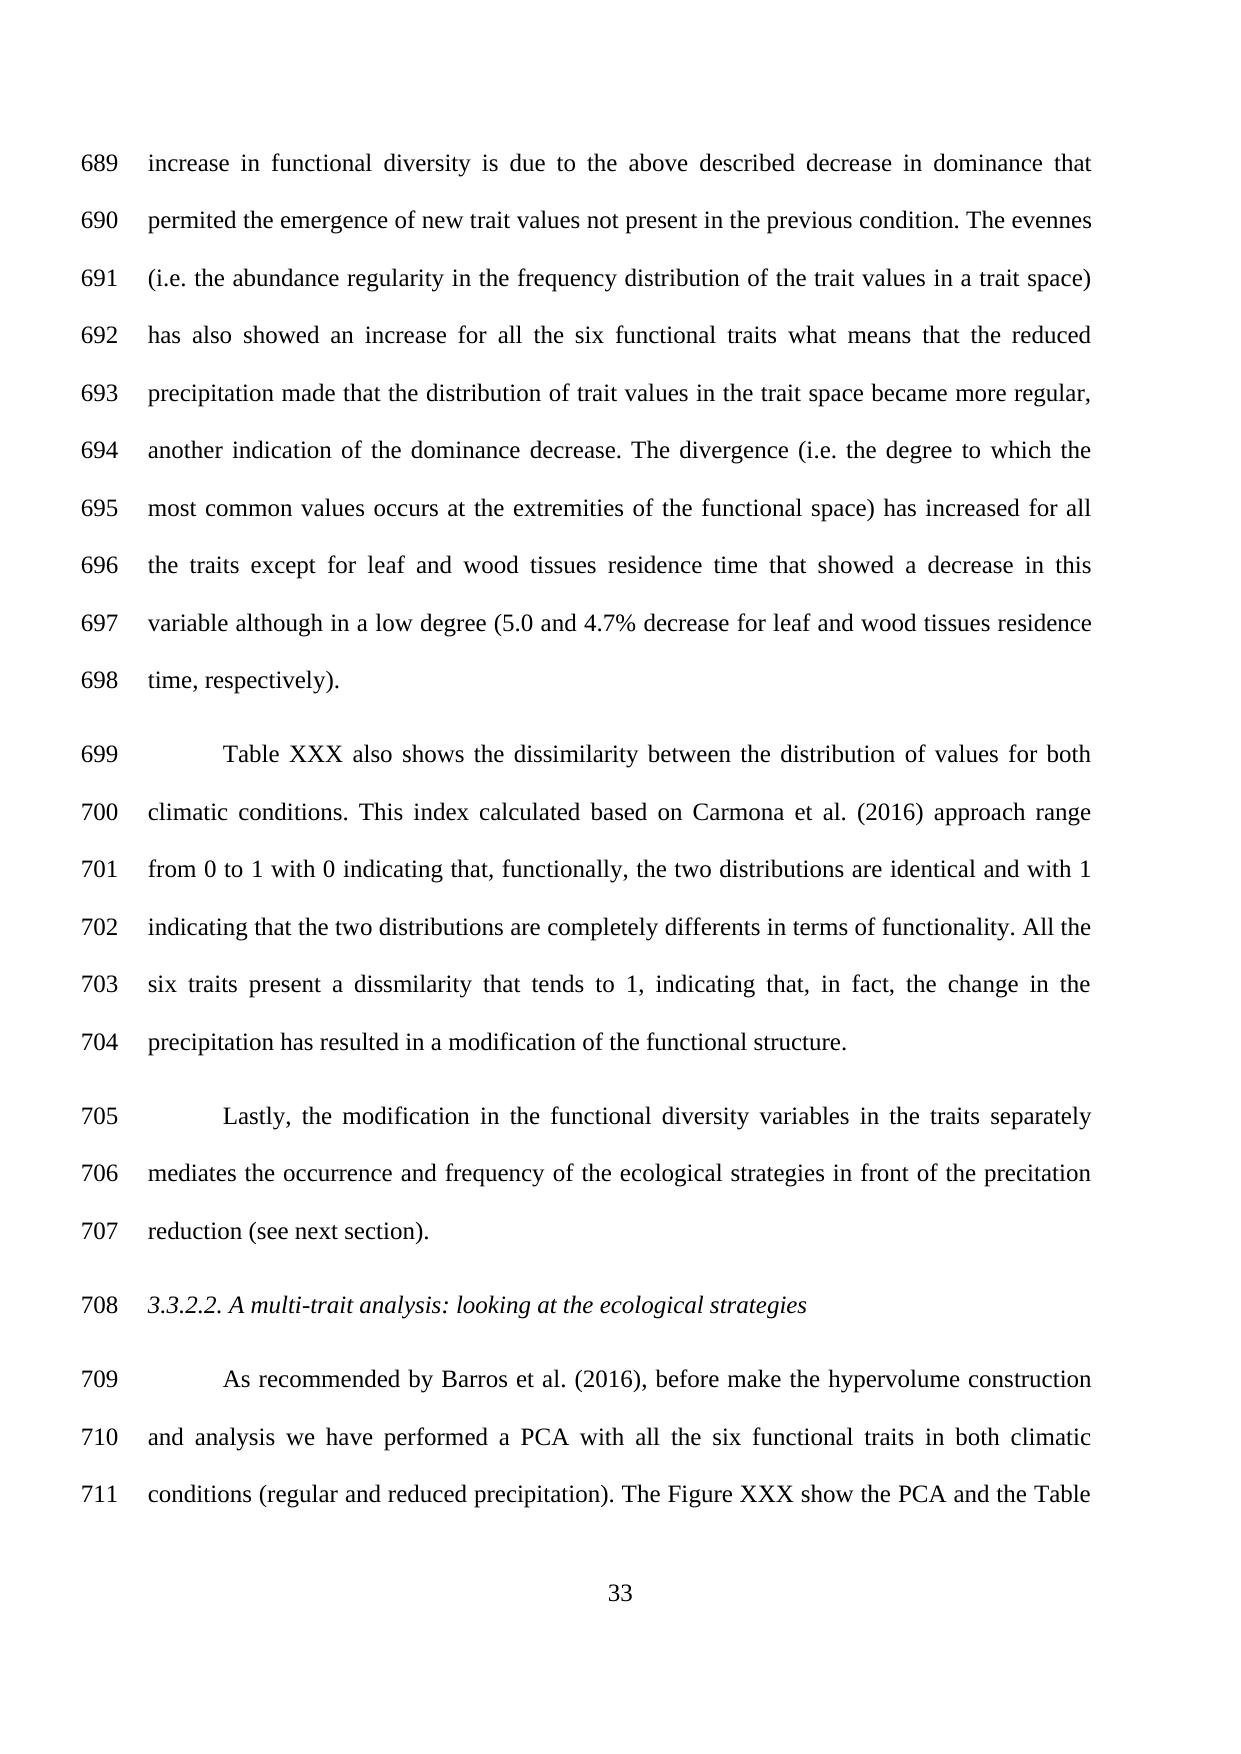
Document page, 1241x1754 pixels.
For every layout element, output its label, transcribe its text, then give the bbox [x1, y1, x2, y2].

text increase in functional diversity is due to the above described decrease in dominance that permited the emergence of new trait values not present in the previous condition. The evennes (i.e. the abundance regularity in the frequency distribution of the trait values in a trait space) has also showed an increase for all the six functional traits what means that the reduced precipitation made that the distribution of trait values in the trait space became more regular, another indication of the dominance decrease. The divergence (i.e. the degree to which the most common values occurs at the extremities of the functional space) has increased for all the traits except for leaf and wood tissues residence time that showed a decrease in this variable although in a low degree (5.0 and 4.7% decrease for leaf and wood tissues residence time, respectively). [148, 148, 1093, 694]
text As recommended by Barros et al. (2016), before make the hypervolume construction and analysis we have performed a PCA with all the six functional traits in both climatic conditions (regular and reduced precipitation). The Figure XXX show the PCA and the Table [148, 1364, 1093, 1508]
text Table XXX also shows the dissimilarity between the distribution of values for both climatic conditions. This index calculated based on Carmona et al. (2016) approach range from 0 to 1 with 0 indicating that, functionally, the two distributions are identical and with 1 indicating that the two distributions are completely differents in terms of functionality. All the six traits present a dissmilarity that tends to 1, indicating that, in fact, the change in the precipitation has resulted in a modification of the functional structure. [148, 739, 1093, 1056]
text 3.3.2.2. A multi-trait analysis: looking at the ecological strategies [148, 1290, 1093, 1319]
text Lastly, the modification in the functional diversity variables in the traits separately mediates the occurrence and frequency of the ecological strategies in front of the precitation reduction (see next section). [148, 1101, 1093, 1245]
